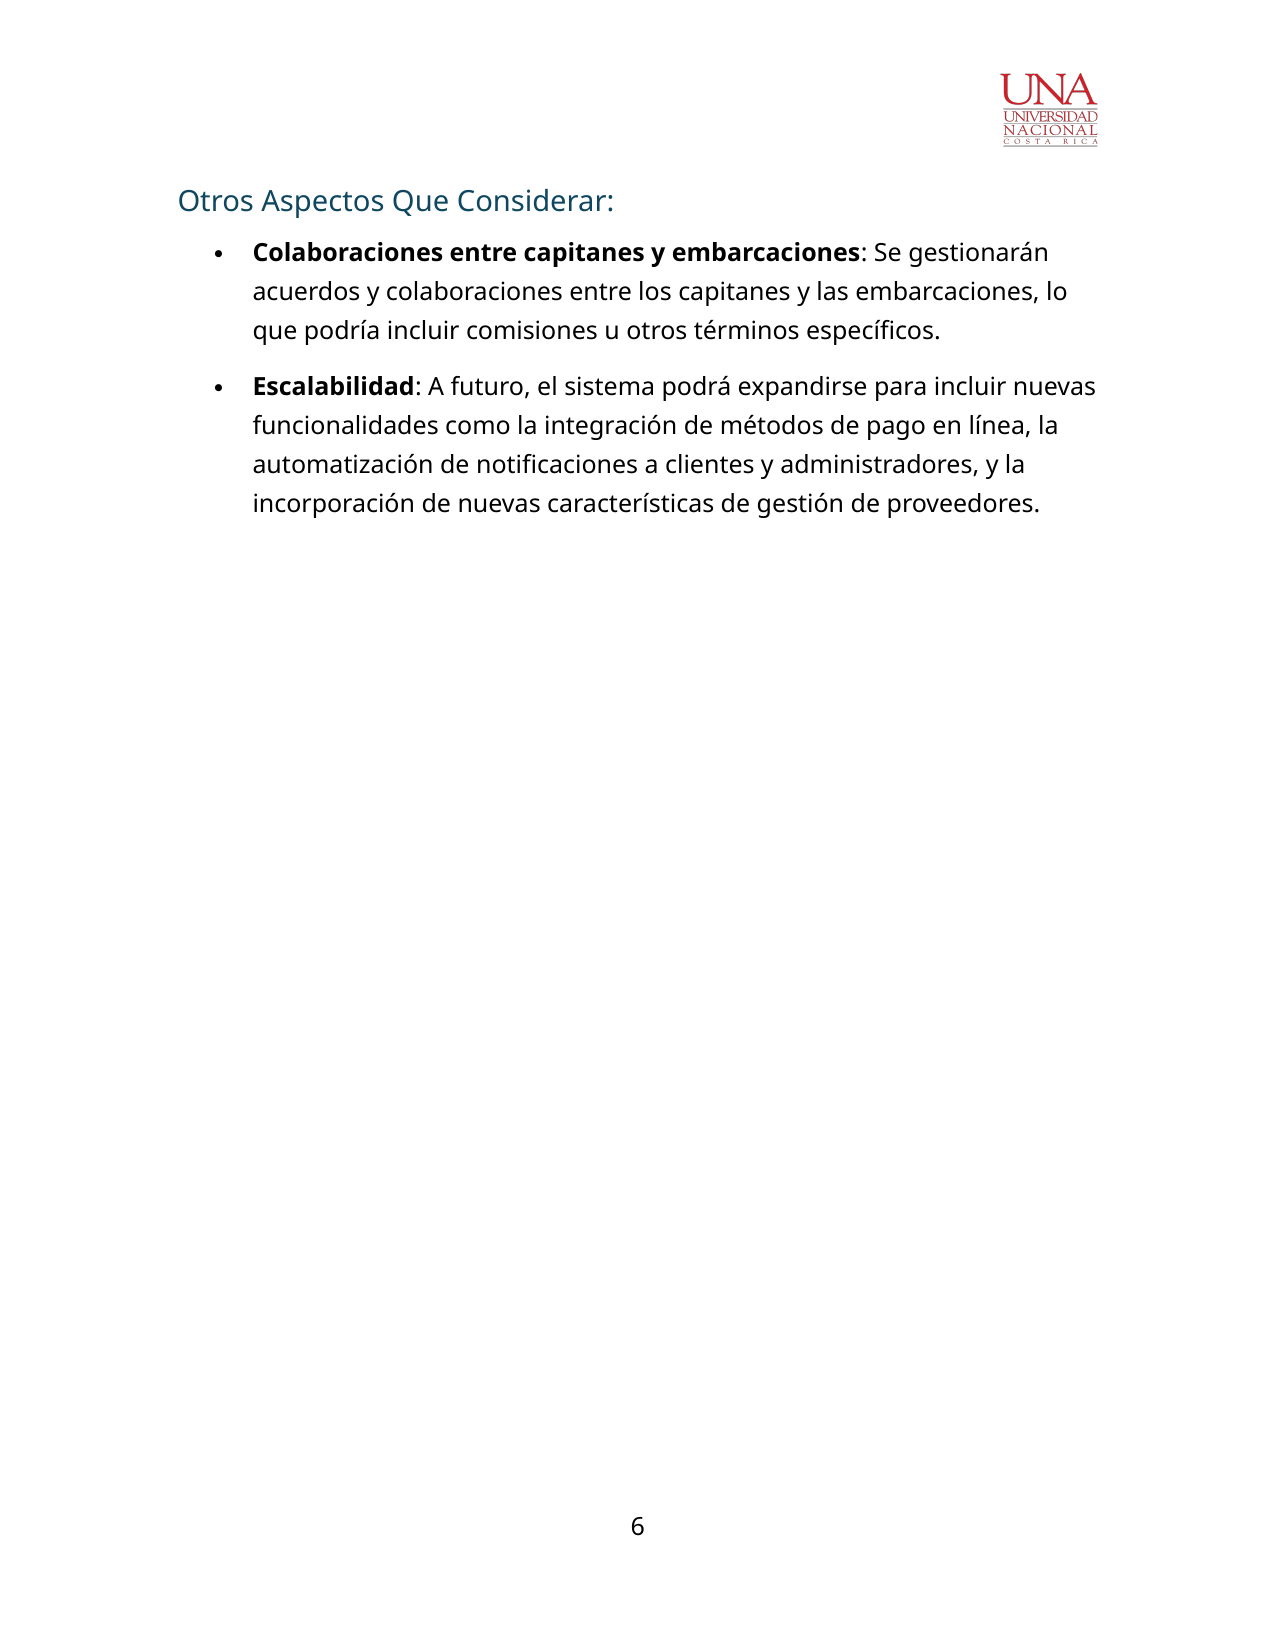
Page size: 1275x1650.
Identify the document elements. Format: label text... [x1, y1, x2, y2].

picture [1000, 73, 1098, 147]
subtitle Otros Aspectos Que Considerar: [177, 180, 1098, 220]
list Colaboraciones entre capitanes y embarcaciones: Se gestionarán acuerdos y colaboraciones entre los capitanes y las embarcaciones, lo que podría incluir comisiones u otros términos específicos. [215, 234, 1098, 347]
list Escalabilidad: A futuro, el sistema podrá expandirse para incluir nuevas funcionalidades como la integración de métodos de pago en línea, la automatización de notificaciones a clientes y administradores, y la incorporación de nuevas características de gestión de proveedores. [215, 368, 1098, 520]
